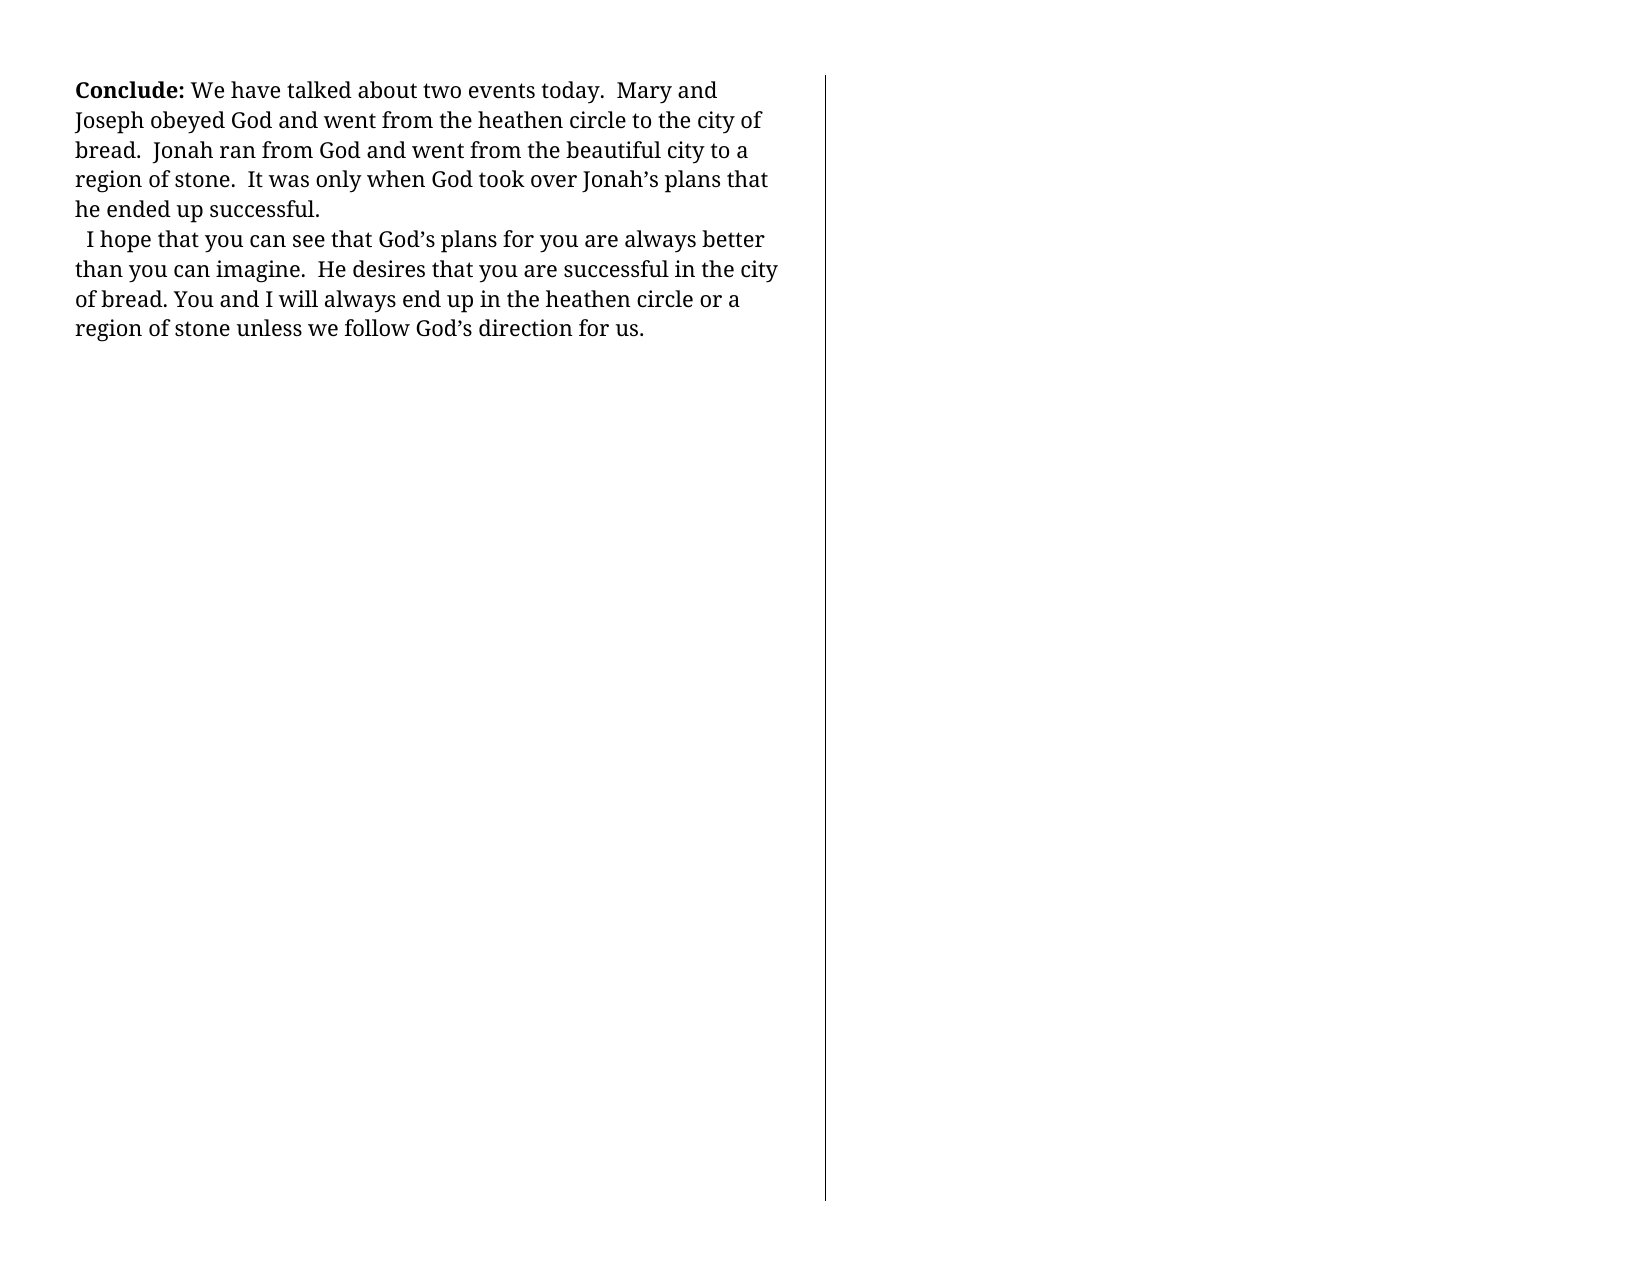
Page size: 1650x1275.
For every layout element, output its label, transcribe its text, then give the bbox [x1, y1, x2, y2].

text Conclude: We have talked about two events today. Mary and Joseph obeyed God and went from the heathen circle to the city of bread. Jonah ran from God and went from the beautiful city to a region of stone. It was only when God took over Jonah’s plans that he ended up successful. [75, 75, 788, 224]
text I hope that you can see that God’s plans for you are always better than you can imagine. He desires that you are successful in the city of bread. You and I will always end up in the heathen circle or a region of stone unless we follow God’s direction for us. [75, 224, 788, 343]
